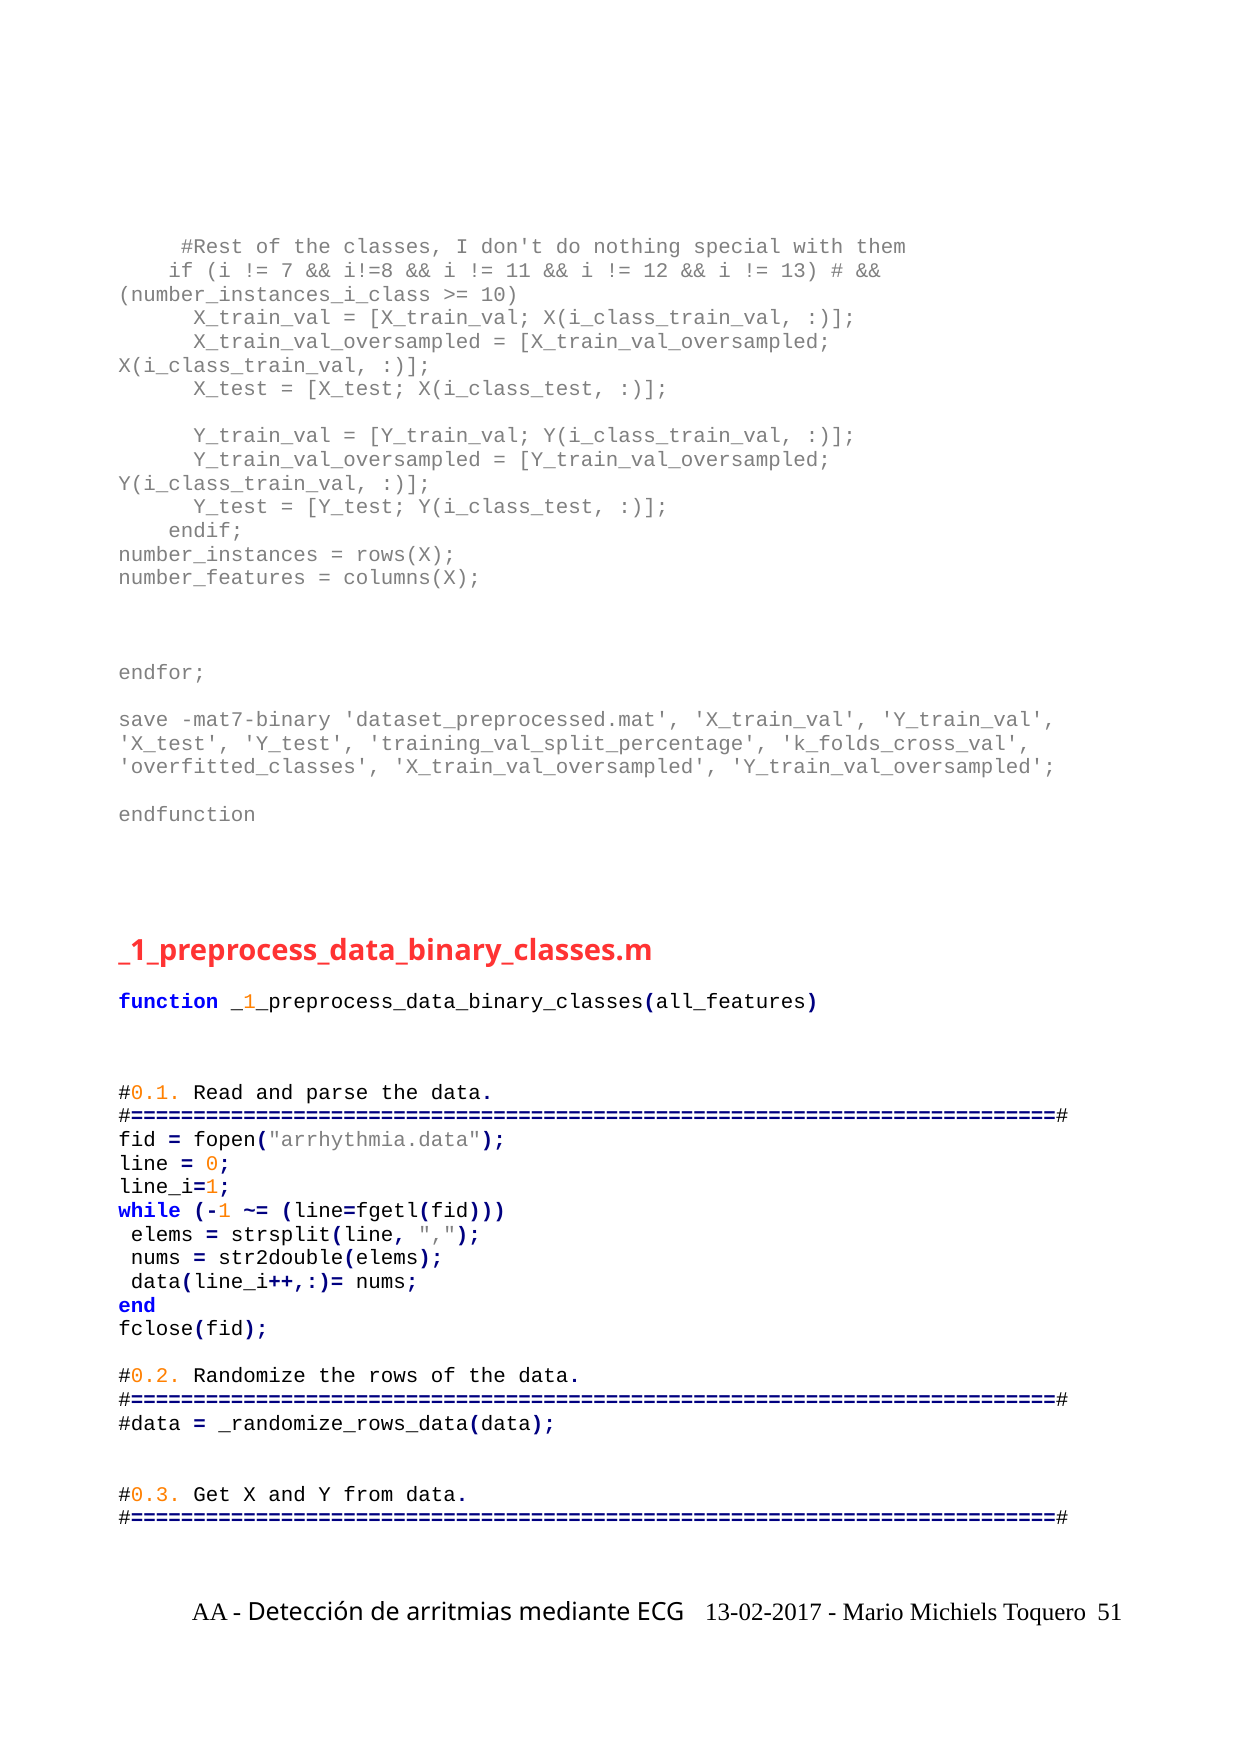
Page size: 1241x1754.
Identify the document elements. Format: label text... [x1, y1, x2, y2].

text function _1_preprocess_data_binary_classes(all_features) [118, 992, 1122, 1015]
text number_features = columns(X); [118, 567, 1122, 591]
text endfunction [118, 804, 1122, 827]
text Y_train_val_oversampled = [Y_train_val_oversampled; Y(i_class_train_val, :)]; [118, 449, 1122, 496]
text elems = strsplit(line, ","); [118, 1224, 1122, 1247]
text nums = str2double(elems); [118, 1247, 1122, 1271]
text data(line_i++,:)= nums; [118, 1271, 1122, 1294]
text #0.3. Get X and Y from data. [118, 1484, 1122, 1507]
text endfor; [118, 662, 1122, 686]
text line = 0; [118, 1153, 1122, 1176]
text #==========================================================================# [118, 1389, 1122, 1413]
text #Rest of the classes, I don't do nothing special with them [118, 236, 1122, 260]
text #0.2. Randomize the rows of the data. [118, 1366, 1122, 1389]
text #==========================================================================# [118, 1105, 1122, 1129]
text fclose(fid); [118, 1318, 1122, 1342]
text end [118, 1294, 1122, 1318]
text line_i=1; [118, 1176, 1122, 1200]
text _1_preprocess_data_binary_classes.m [118, 929, 1122, 969]
text while (-1 ~= (line=fgetl(fid))) [118, 1200, 1122, 1224]
text Y_test = [Y_test; Y(i_class_test, :)]; [118, 496, 1122, 520]
text fid = fopen("arrhythmia.data"); [118, 1129, 1122, 1153]
text endif; [118, 520, 1122, 544]
text if (i != 7 && i!=8 && i != 11 && i != 12 && i != 13) # && (number_instances_i_class >= 10) [118, 260, 1122, 307]
text X_test = [X_test; X(i_class_test, :)]; [118, 378, 1122, 402]
text X_train_val = [X_train_val; X(i_class_train_val, :)]; [118, 307, 1122, 331]
text Y_train_val = [Y_train_val; Y(i_class_train_val, :)]; [118, 426, 1122, 449]
text #==========================================================================# [118, 1507, 1122, 1531]
text save -mat7-binary 'dataset_preprocessed.mat', 'X_train_val', 'Y_train_val', 'X_test', 'Y_test', 'training_val_split_percentage', 'k_folds_cross_val', 'overfitted_classes', 'X_train_val_oversampled', 'Y_train_val_oversampled'; [118, 709, 1122, 780]
text #0.1. Read and parse the data. [118, 1082, 1122, 1105]
text #data = _randomize_rows_data(data); [118, 1413, 1122, 1436]
text number_instances = rows(X); [118, 544, 1122, 567]
text X_train_val_oversampled = [X_train_val_oversampled; X(i_class_train_val, :)]; [118, 331, 1122, 378]
